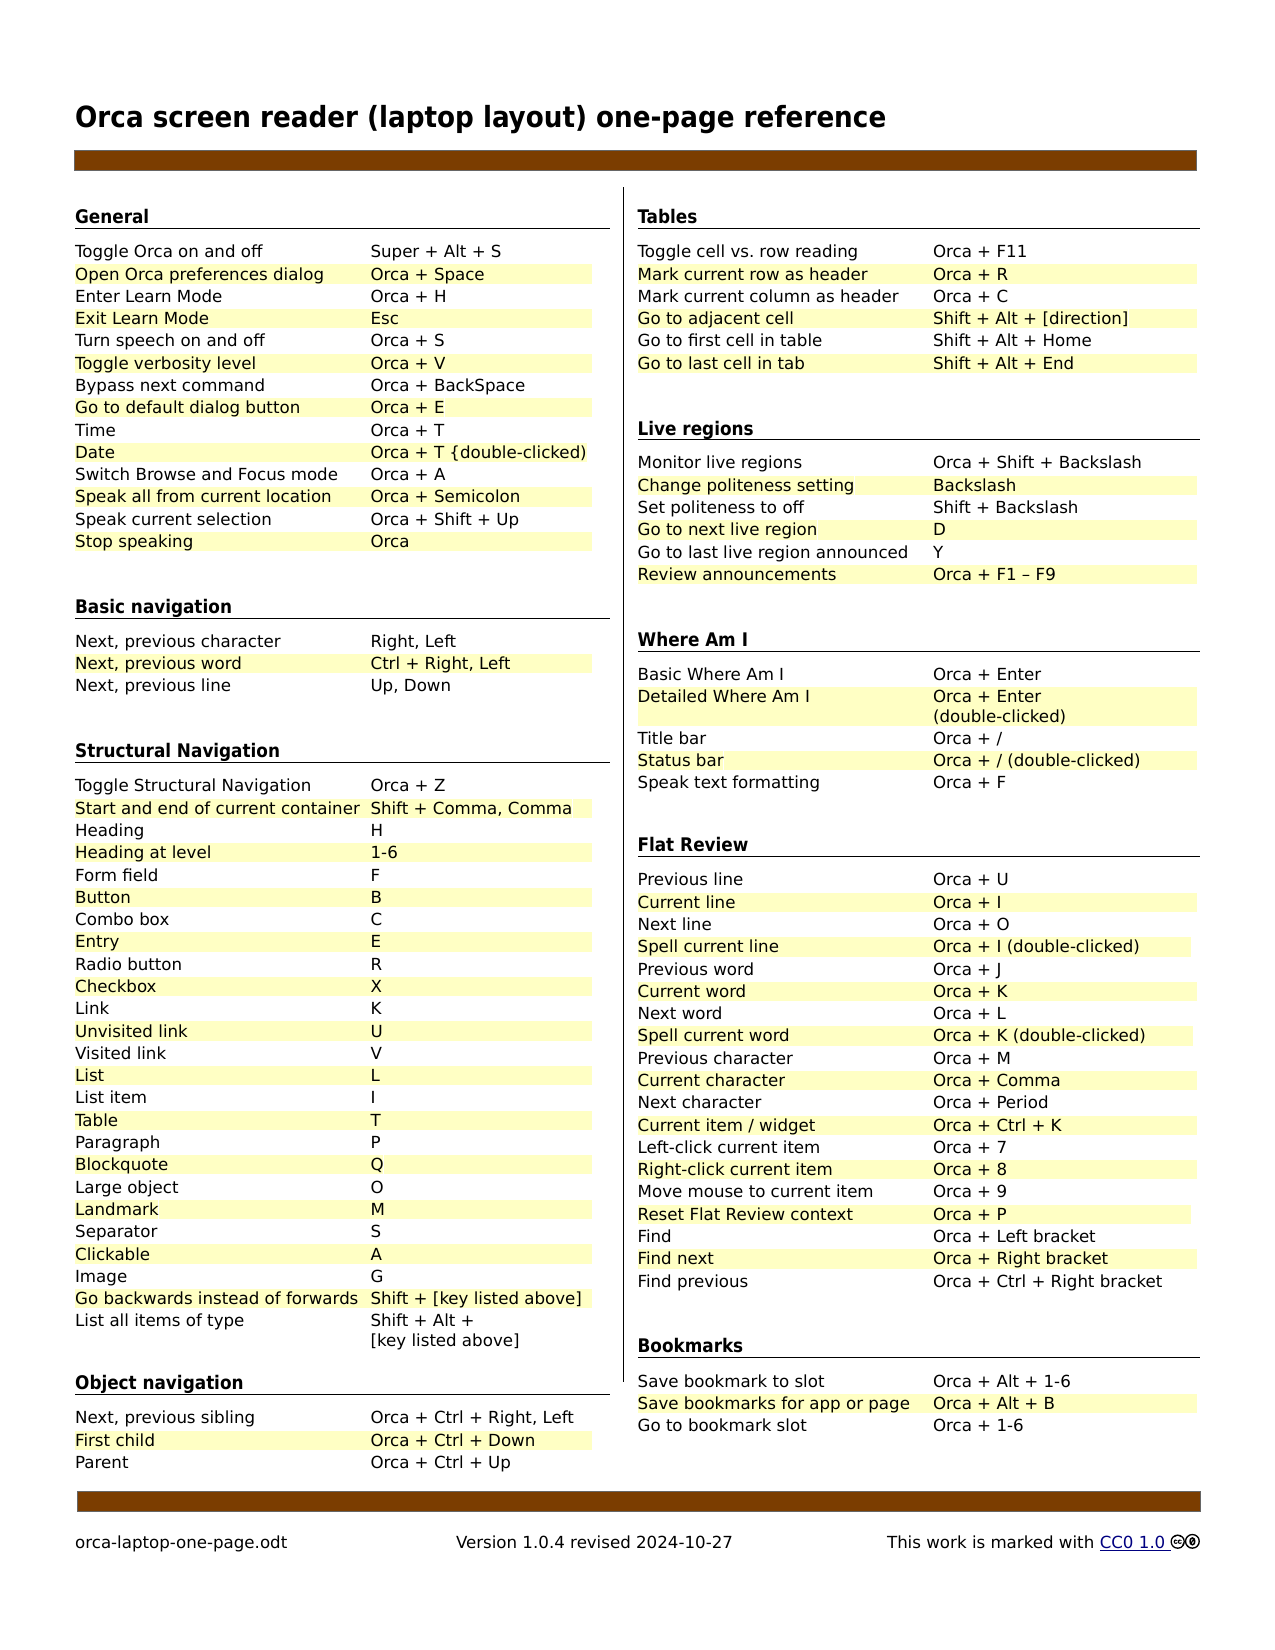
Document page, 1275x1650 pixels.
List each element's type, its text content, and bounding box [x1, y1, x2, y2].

text Visited link V [75, 1044, 610, 1063]
text Landmark M [592, 1200, 610, 1219]
text Speak current selection Orca + Shift + Up [75, 509, 610, 529]
text Image G [75, 1267, 610, 1286]
text Previous word Orca + J [637, 959, 1200, 979]
text Unvisited link U [592, 1021, 610, 1041]
text List L [592, 1066, 610, 1085]
text Find Orca + Left bracket [637, 1227, 1200, 1246]
text Next, previous character Right, Left [75, 632, 610, 651]
text Parent Orca + Ctrl + Up [75, 1453, 610, 1472]
text Time Orca + T [75, 420, 610, 440]
text List all items of type Shift + Alt + [key listed above] [75, 1311, 610, 1350]
text Table T [592, 1111, 610, 1130]
text Next line Orca + O [637, 915, 1200, 934]
text Basic Where Am I Orca + Enter [637, 665, 1200, 684]
text Previous character Orca + M [637, 1049, 1200, 1068]
text Next word Orca + L [637, 1004, 1200, 1023]
text Save bookmark to slot Orca + Alt + 1-6 [637, 1371, 1200, 1391]
text Bypass next command Orca + BackSpace [75, 376, 610, 395]
text Start and end of current container Shift + Comma, Comma [75, 798, 610, 818]
text Go to bookmark slot Orca + 1-6 [637, 1416, 1200, 1455]
subtitle Bookmarks [637, 1336, 1200, 1357]
text Set politeness to off Shift + Backslash [637, 498, 1200, 517]
text Find previous Orca + Ctrl + Right bracket [637, 1272, 1200, 1291]
subtitle Where Am I [637, 629, 1200, 651]
text Separator S [75, 1222, 610, 1241]
text Left-click current item Orca + 7 [637, 1138, 1200, 1157]
text Clickable A [592, 1244, 610, 1264]
subtitle Object navigation [75, 1372, 610, 1394]
text Heading H [75, 821, 610, 840]
text Form field F [75, 865, 610, 885]
text Next character Orca + Period [637, 1093, 1200, 1113]
text Combo box C [75, 910, 610, 929]
text Go to first cell in table Shift + Alt + Home [637, 331, 1200, 351]
text Previous line Orca + U [637, 870, 1200, 890]
subtitle Structural Navigation [75, 740, 610, 762]
subtitle Flat Review [637, 834, 1200, 856]
text Radio button R [75, 954, 610, 974]
text Toggle Structural Navigation Orca + Z [75, 776, 610, 796]
text Toggle Orca on and off Super + Alt + S [75, 242, 610, 261]
text Button B [592, 888, 610, 907]
text Next, previous line Up, Down [75, 676, 610, 696]
text Title bar Orca + / [637, 729, 1200, 748]
text Go to last live region announced Y [637, 543, 1200, 562]
text Checkbox X [592, 977, 610, 996]
subtitle Tables [637, 184, 1200, 228]
text Go to last cell in tab Shift + Alt + End [637, 353, 1200, 373]
subtitle Live regions [637, 417, 1200, 439]
text Toggle verbosity level Orca + V [75, 353, 610, 373]
text Turn speech on and off Orca + S [75, 331, 610, 351]
text Move mouse to current item Orca + 9 [637, 1182, 1200, 1202]
text Mark current column as header Orca + C [637, 287, 1200, 306]
subtitle ­ General [75, 184, 610, 228]
text Monitor live regions Orca + Shift + Backslash [637, 453, 1200, 473]
text Paragraph P [75, 1133, 610, 1152]
subtitle Basic navigation [75, 596, 610, 618]
text Blockquote Q [592, 1155, 610, 1174]
text Switch Browse and Focus mode Orca + A [75, 465, 610, 484]
text Large object O [75, 1177, 610, 1197]
text Enter Learn Mode Orca + H [75, 287, 610, 306]
text List item I [75, 1088, 610, 1108]
text Link K [75, 999, 610, 1018]
text Next, previous sibling Orca + Ctrl + Right, Left [75, 1408, 610, 1428]
text Speak text formatting Orca + F [637, 773, 1200, 812]
text Entry E [592, 932, 610, 952]
text Toggle cell vs. row reading Orca + F11 [637, 242, 1200, 261]
